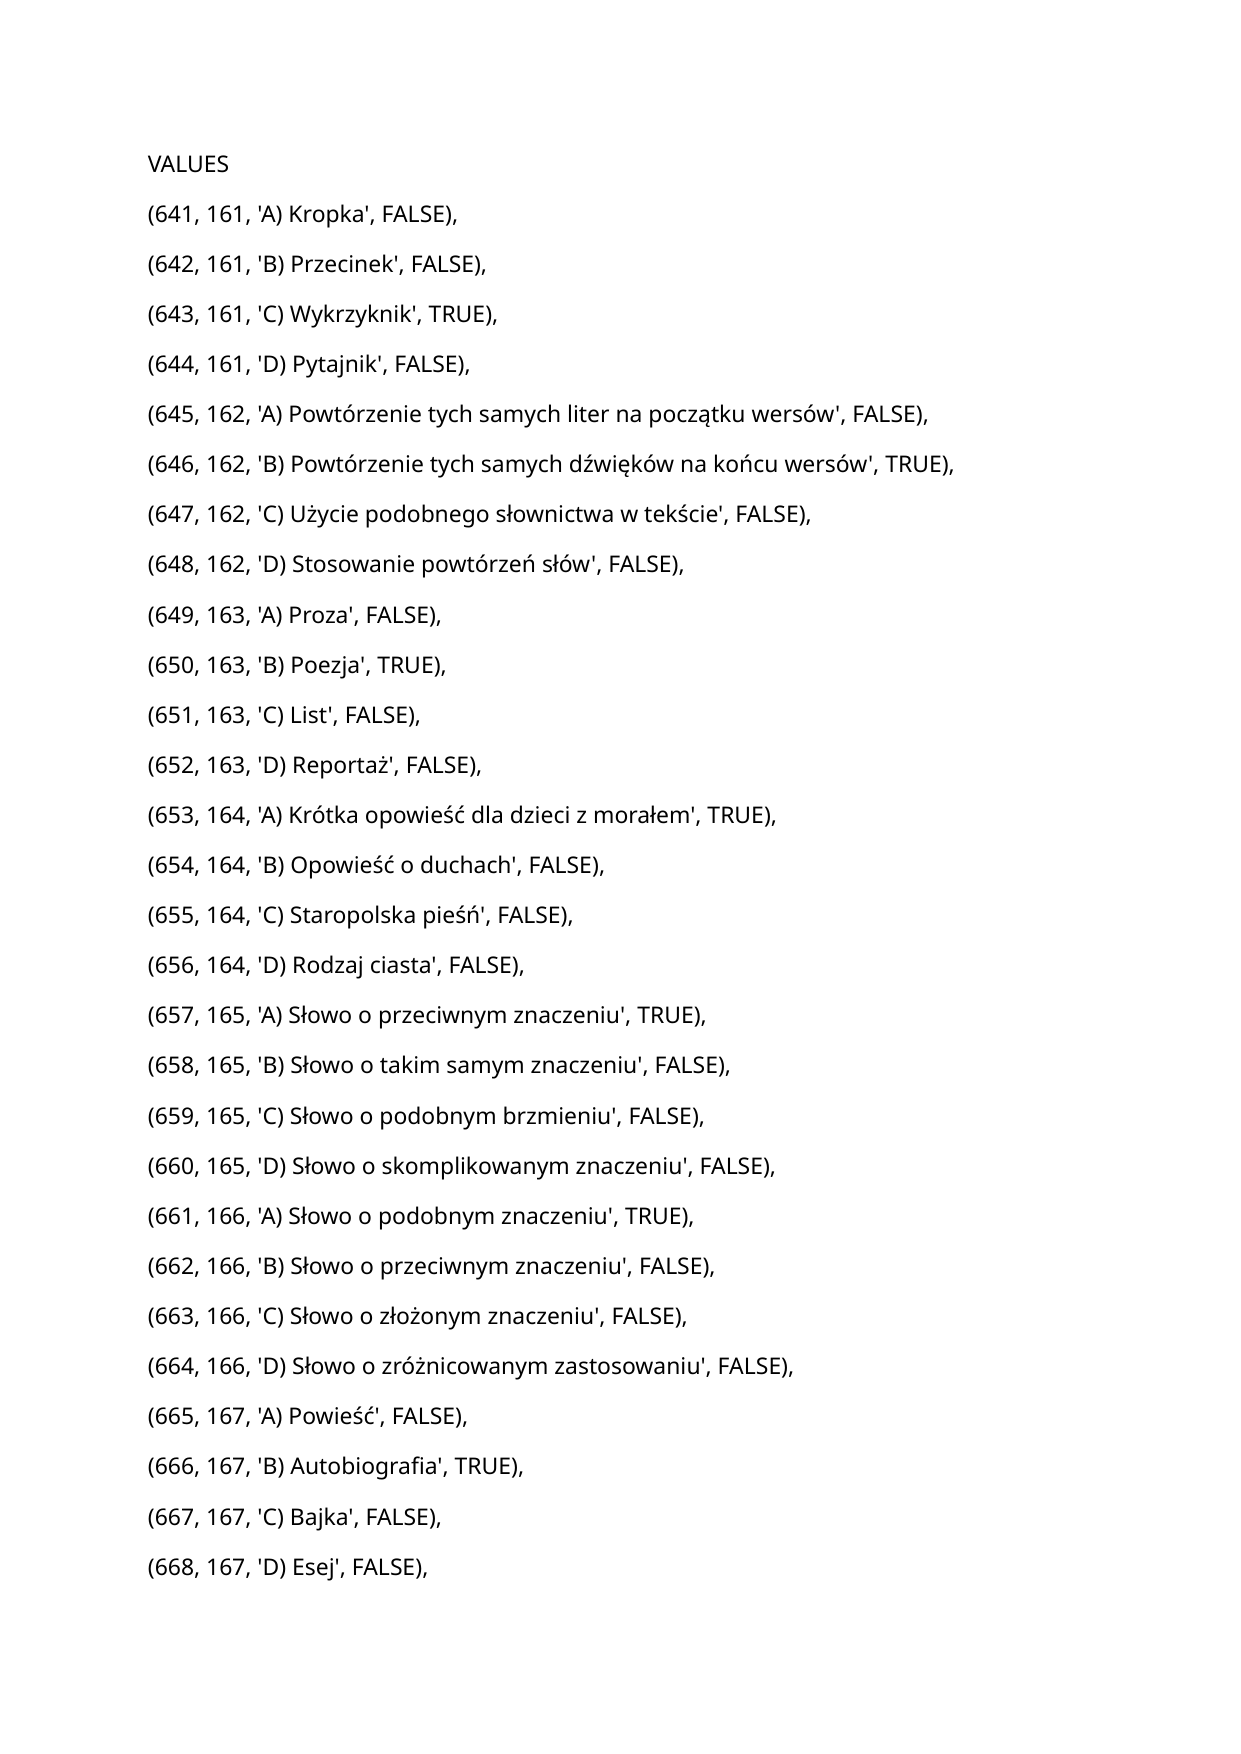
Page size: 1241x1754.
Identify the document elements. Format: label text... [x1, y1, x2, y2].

text (645, 162, 'A) Powtórzenie tych samych liter na początku wersów', FALSE), [148, 398, 1093, 429]
text (664, 166, 'D) Słowo o zróżnicowanym zastosowaniu', FALSE), [148, 1350, 1093, 1381]
text (661, 166, 'A) Słowo o podobnym znaczeniu', TRUE), [148, 1200, 1093, 1231]
text (655, 164, 'C) Staropolska pieśń', FALSE), [148, 899, 1093, 930]
text (647, 162, 'C) Użycie podobnego słownictwa w tekście', FALSE), [148, 498, 1093, 529]
text (650, 163, 'B) Poezja', TRUE), [148, 649, 1093, 680]
text (649, 163, 'A) Proza', FALSE), [148, 598, 1093, 630]
text (651, 163, 'C) List', FALSE), [148, 699, 1093, 730]
text (648, 162, 'D) Stosowanie powtórzeń słów', FALSE), [148, 548, 1093, 580]
text (667, 167, 'C) Bajka', FALSE), [148, 1500, 1093, 1532]
text VALUES [148, 148, 1093, 179]
text (662, 166, 'B) Słowo o przeciwnym znaczeniu', FALSE), [148, 1250, 1093, 1281]
text (659, 165, 'C) Słowo o podobnym brzmieniu', FALSE), [148, 1099, 1093, 1131]
text (653, 164, 'A) Krótka opowieść dla dzieci z morałem', TRUE), [148, 799, 1093, 830]
text (644, 161, 'D) Pytajnik', FALSE), [148, 348, 1093, 379]
text (643, 161, 'C) Wykrzyknik', TRUE), [148, 298, 1093, 329]
text (657, 165, 'A) Słowo o przeciwnym znaczeniu', TRUE), [148, 999, 1093, 1031]
text (663, 166, 'C) Słowo o złożonym znaczeniu', FALSE), [148, 1300, 1093, 1331]
text (642, 161, 'B) Przecinek', FALSE), [148, 248, 1093, 279]
text (641, 161, 'A) Kropka', FALSE), [148, 198, 1093, 229]
text (665, 167, 'A) Powieść', FALSE), [148, 1400, 1093, 1431]
text (646, 162, 'B) Powtórzenie tych samych dźwięków na końcu wersów', TRUE), [148, 448, 1093, 479]
text (660, 165, 'D) Słowo o skomplikowanym znaczeniu', FALSE), [148, 1150, 1093, 1181]
text (658, 165, 'B) Słowo o takim samym znaczeniu', FALSE), [148, 1049, 1093, 1081]
text (654, 164, 'B) Opowieść o duchach', FALSE), [148, 849, 1093, 880]
text (666, 167, 'B) Autobiografia', TRUE), [148, 1450, 1093, 1482]
text (656, 164, 'D) Rodzaj ciasta', FALSE), [148, 949, 1093, 981]
text (668, 167, 'D) Esej', FALSE), [148, 1551, 1093, 1582]
text (652, 163, 'D) Reportaż', FALSE), [148, 749, 1093, 780]
